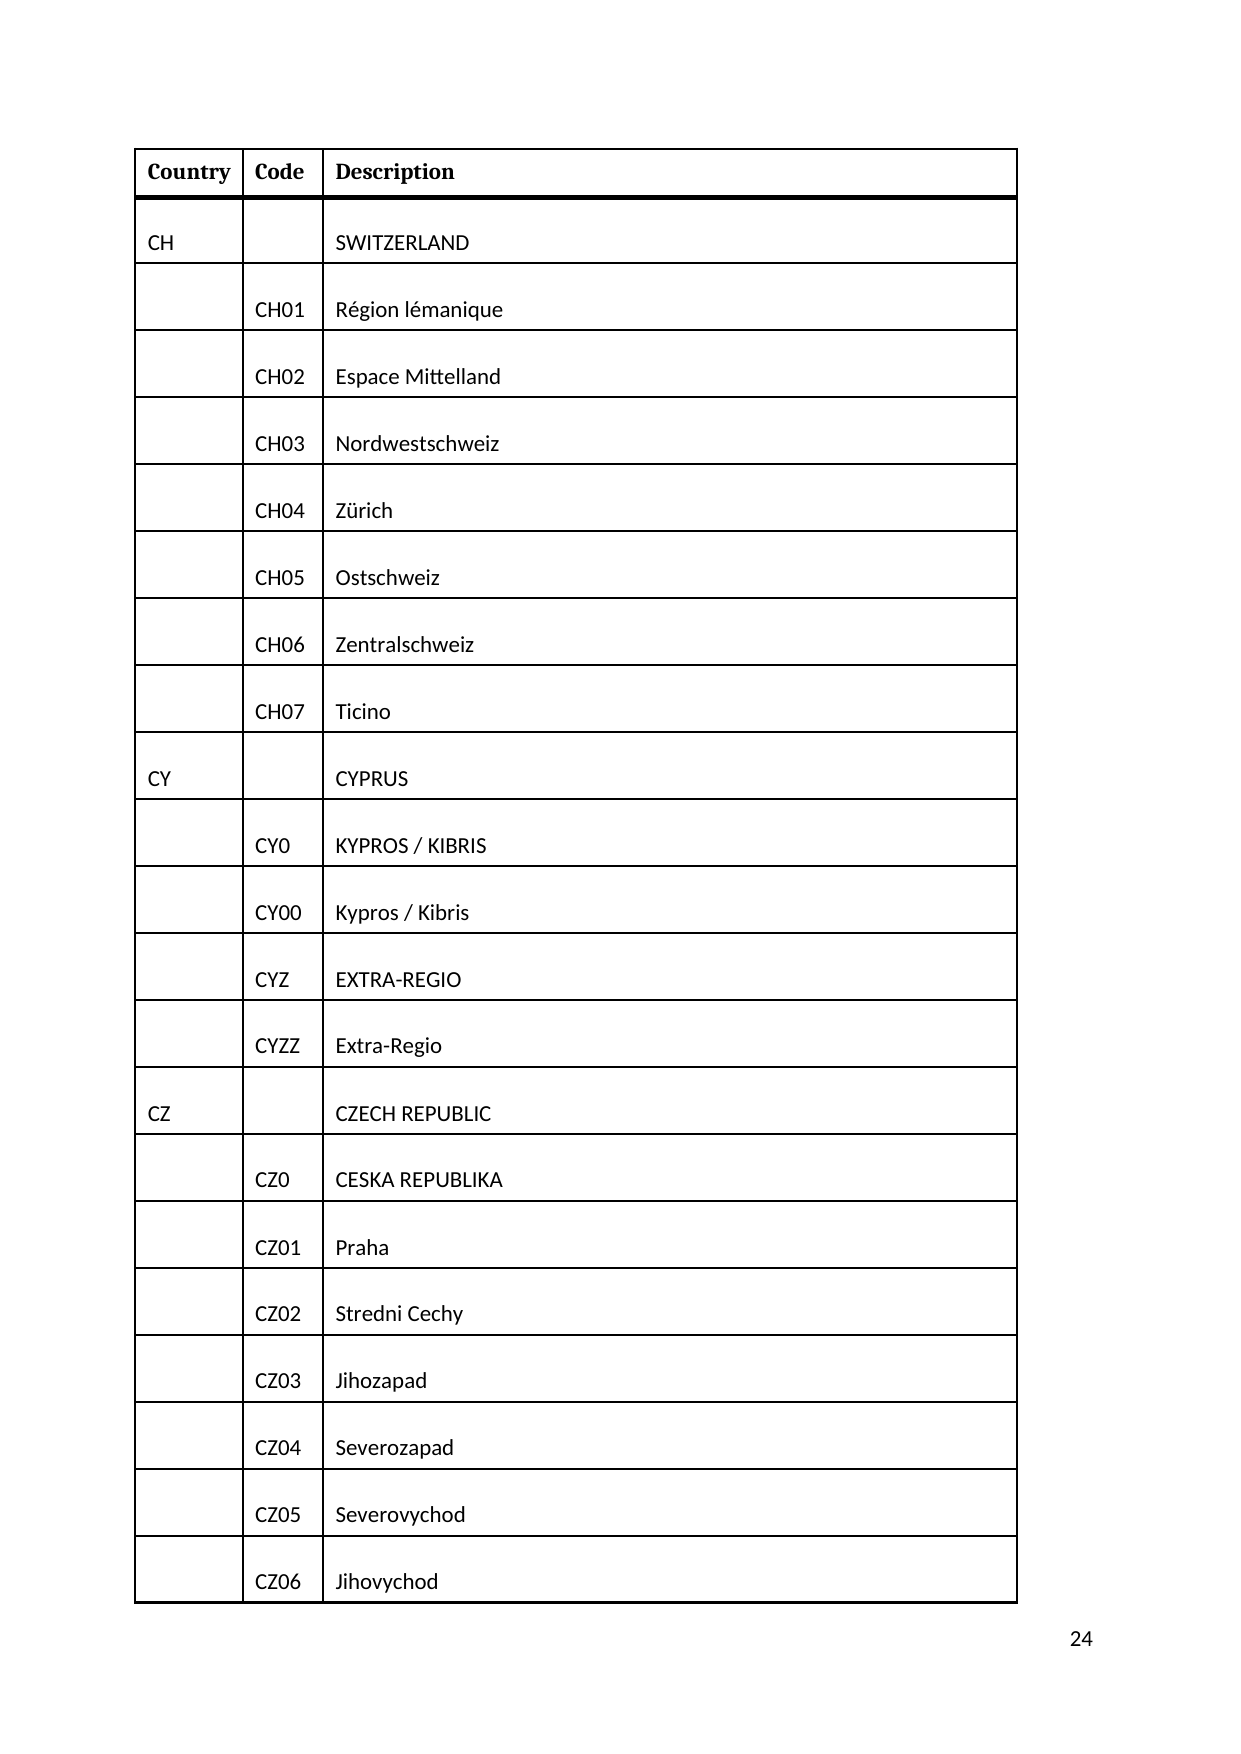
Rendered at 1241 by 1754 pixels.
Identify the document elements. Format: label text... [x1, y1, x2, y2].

table_cell [136, 1202, 242, 1267]
table_cell [136, 1135, 242, 1199]
table_cell CZ04 [244, 1403, 322, 1467]
table_header Country [136, 150, 242, 195]
table_cell KYPROS / KIBRIS [324, 800, 1016, 865]
table_cell [136, 331, 242, 396]
table_cell CZ03 [244, 1336, 322, 1401]
table_header Code [244, 150, 322, 195]
table_cell CY [136, 733, 242, 798]
table_cell [136, 264, 242, 329]
table_header Description [324, 150, 1016, 195]
table_cell Jihozapad [324, 1336, 1016, 1401]
table_cell CY0 [244, 800, 322, 865]
table_cell CZ [136, 1068, 242, 1133]
table_cell CYZZ [244, 1001, 322, 1066]
table_cell CH04 [244, 465, 322, 530]
table_cell CESKA REPUBLIKA [324, 1135, 1016, 1199]
table_cell Espace Mittelland [324, 331, 1016, 396]
table_cell Stredni Cechy [324, 1269, 1016, 1333]
table_cell CH [136, 200, 242, 262]
table_cell [244, 733, 322, 798]
table_cell [136, 1001, 242, 1066]
table_cell [136, 1537, 242, 1601]
table_cell [136, 532, 242, 597]
table_cell CYPRUS [324, 733, 1016, 798]
table_cell [244, 1068, 322, 1133]
table_cell Ticino [324, 666, 1016, 731]
table_cell CH06 [244, 599, 322, 664]
table_cell [136, 666, 242, 731]
table_cell CH01 [244, 264, 322, 329]
table_cell CZ05 [244, 1470, 322, 1534]
table_cell CZ0 [244, 1135, 322, 1199]
table_cell Kypros / Kibris [324, 867, 1016, 932]
table_cell CH07 [244, 666, 322, 731]
table_cell CZECH REPUBLIC [324, 1068, 1016, 1133]
table_cell [136, 800, 242, 865]
table_cell CH03 [244, 398, 322, 463]
table_cell [136, 1470, 242, 1534]
table_cell CYZ [244, 934, 322, 999]
table_cell Jihovychod [324, 1537, 1016, 1601]
table_cell Ostschweiz [324, 532, 1016, 597]
table_cell CY00 [244, 867, 322, 932]
table_cell CZ02 [244, 1269, 322, 1333]
table_cell Zürich [324, 465, 1016, 530]
table_cell Extra-Regio [324, 1001, 1016, 1066]
table_cell [136, 1336, 242, 1401]
table_cell Praha [324, 1202, 1016, 1267]
table_cell Région lémanique [324, 264, 1016, 329]
table_cell Nordwestschweiz [324, 398, 1016, 463]
table_cell [244, 200, 322, 262]
table_cell Severozapad [324, 1403, 1016, 1467]
table_cell CH02 [244, 331, 322, 396]
table_cell EXTRA-REGIO [324, 934, 1016, 999]
table_cell [136, 867, 242, 932]
table_cell Zentralschweiz [324, 599, 1016, 664]
table_cell CZ01 [244, 1202, 322, 1267]
table_cell [136, 398, 242, 463]
table_cell [136, 599, 242, 664]
table_cell [136, 465, 242, 530]
table_cell SWITZERLAND [324, 200, 1016, 262]
table_cell [136, 1269, 242, 1333]
table_cell CH05 [244, 532, 322, 597]
table_cell [136, 934, 242, 999]
table_cell CZ06 [244, 1537, 322, 1601]
table_cell [136, 1403, 242, 1467]
table_cell Severovychod [324, 1470, 1016, 1534]
